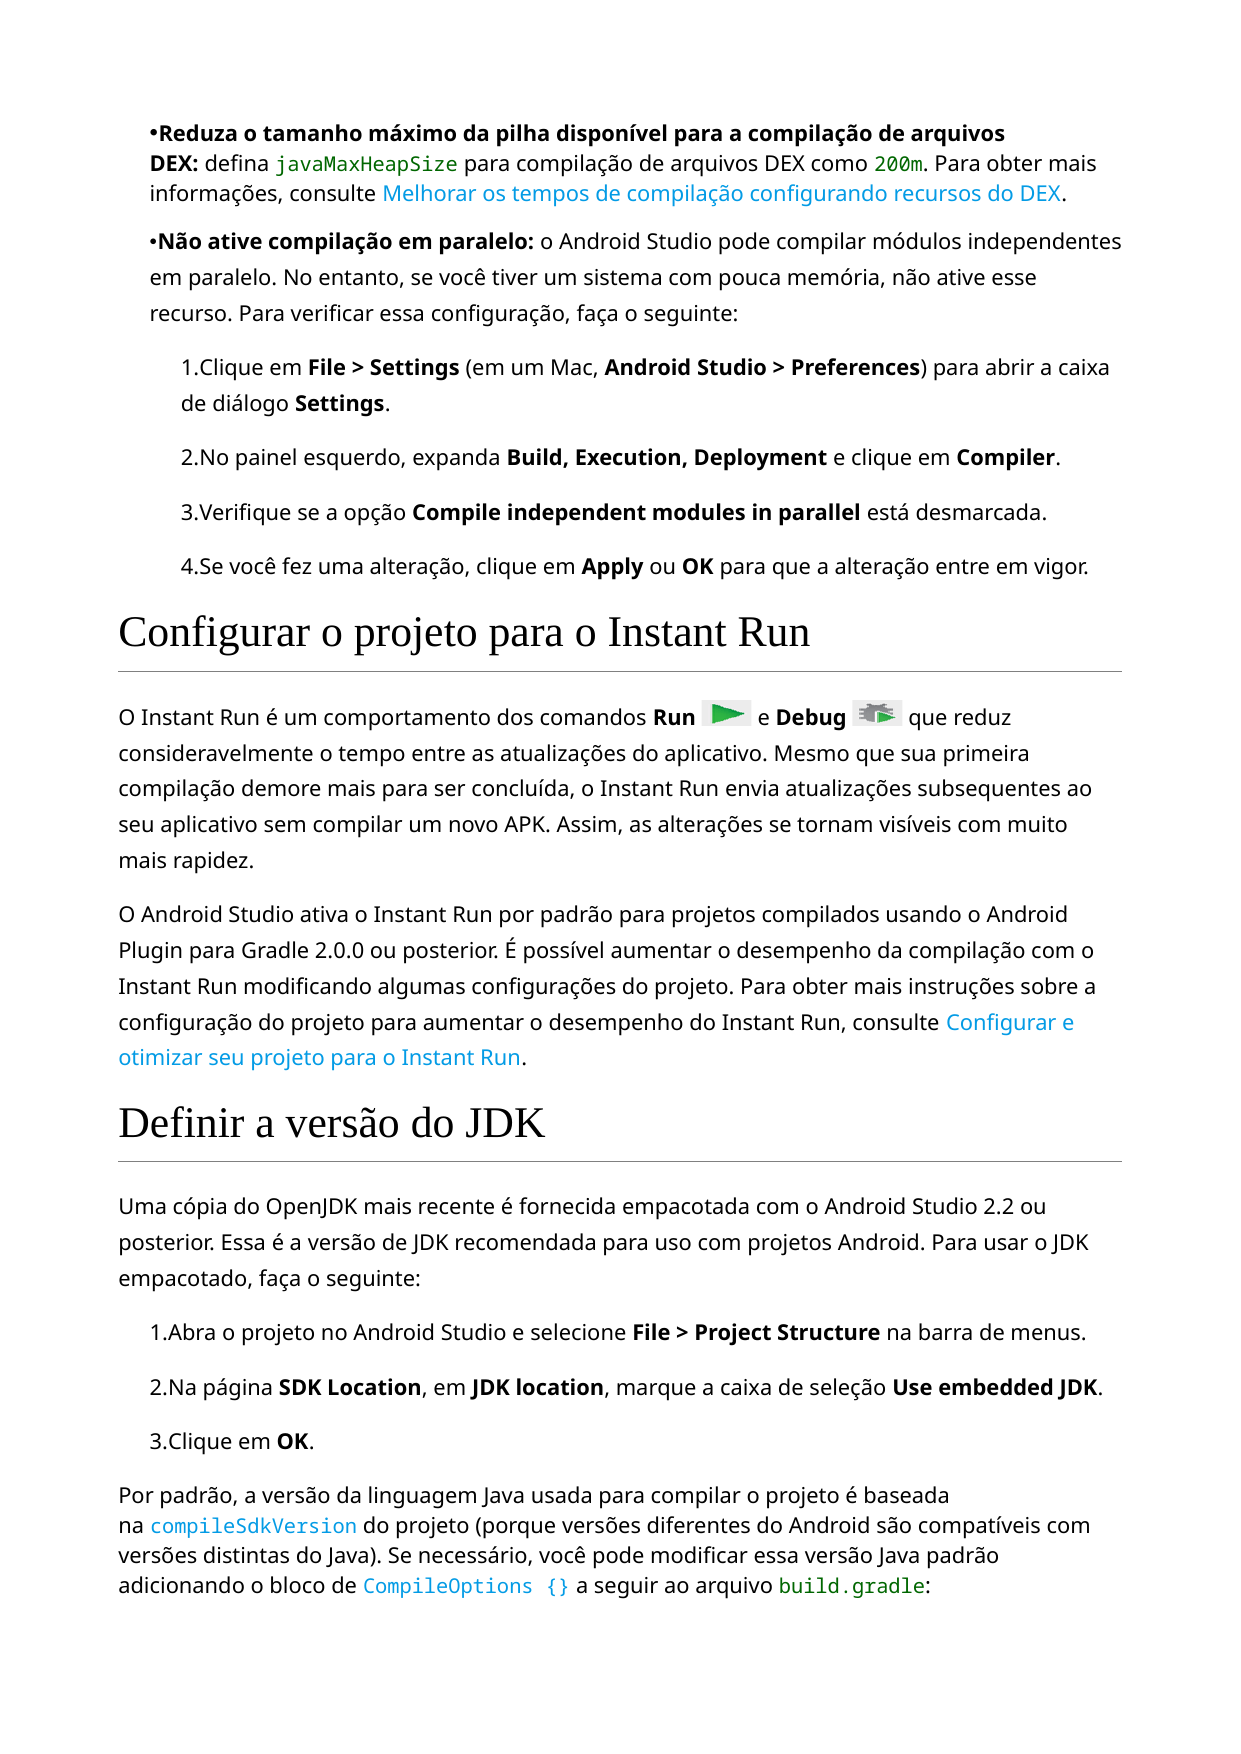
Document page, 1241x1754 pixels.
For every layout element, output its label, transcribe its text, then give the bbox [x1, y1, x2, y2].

text Uma cópia do OpenJDK mais recente é fornecida empacotada com o Android Studio 2.2 ou posterior. Essa é a versão de JDK recomendada para uso com projetos Android. Para usar o JDK empacotado, faça o seguinte: [118, 1191, 1122, 1292]
picture [852, 700, 903, 726]
text O Android Studio ativa o Instant Run por padrão para projetos compilados usando o Android Plugin para Gradle 2.0.0 ou posterior. É possível aumentar o desempenho da compilação com o Instant Run modificando algumas configurações do projeto. Para obter mais instruções sobre a configuração do projeto para aumentar o desempenho do Instant Run, consulte Configurar e otimizar seu projeto para o Instant Run. [118, 899, 1122, 1072]
list Clique em OK. [118, 1426, 1122, 1456]
list Na página SDK Location, em JDK location, marque a caixa de seleção Use embedded JDK. [118, 1372, 1122, 1401]
list Clique em File > Settings (em um Mac, Android Studio > Preferences) para abrir a caixa de diálogo Settings. [118, 352, 1122, 418]
text Por padrão, a versão da linguagem Java usada para compilar o projeto é baseada na compileSdkVersion do projeto (porque versões diferentes do Android são compatíveis com versões distintas do Java). Se necessário, você pode modificar essa versão Java padrão adicionando o bloco de CompileOptions {} a seguir ao arquivo build.gradle: [118, 1481, 1122, 1600]
list Verifique se a opção Compile independent modules in parallel está desmarcada. [118, 497, 1122, 527]
subtitle Definir a versão do JDK [118, 1097, 1122, 1147]
list Reduza o tamanho máximo da pilha disponível para a compilação de arquivos DEX: defina javaMaxHeapSize para compilação de arquivos DEX como 200m. Para obter mais informações, consulte Melhorar os tempos de compilação configurando recursos do DEX. [118, 118, 1122, 207]
list Não ative compilação em paralelo: o Android Studio pode compilar módulos independentes em paralelo. No entanto, se você tiver um sistema com pouca memória, não ative esse recurso. Para verificar essa configuração, faça o seguinte: [118, 226, 1122, 327]
list No painel esquerdo, expanda Build, Execution, Deployment e clique em Compiler. [118, 442, 1122, 472]
text O Instant Run é um comportamento dos comandos Run e Debug que reduz consideravelmente o tempo entre as atualizações do aplicativo. Mesmo que sua primeira compilação demore mais para ser concluída, o Instant Run envia atualizações subsequentes ao seu aplicativo sem compilar um novo APK. Assim, as alterações se tornam visíveis com muito mais rapidez. [118, 700, 1122, 874]
subtitle Configurar o projeto para o Instant Run [118, 606, 1122, 656]
picture [701, 700, 752, 726]
list Abra o projeto no Android Studio e selecione File > Project Structure na barra de menus. [118, 1317, 1122, 1347]
list Se você fez uma alteração, clique em Apply ou OK para que a alteração entre em vigor. [118, 551, 1122, 581]
